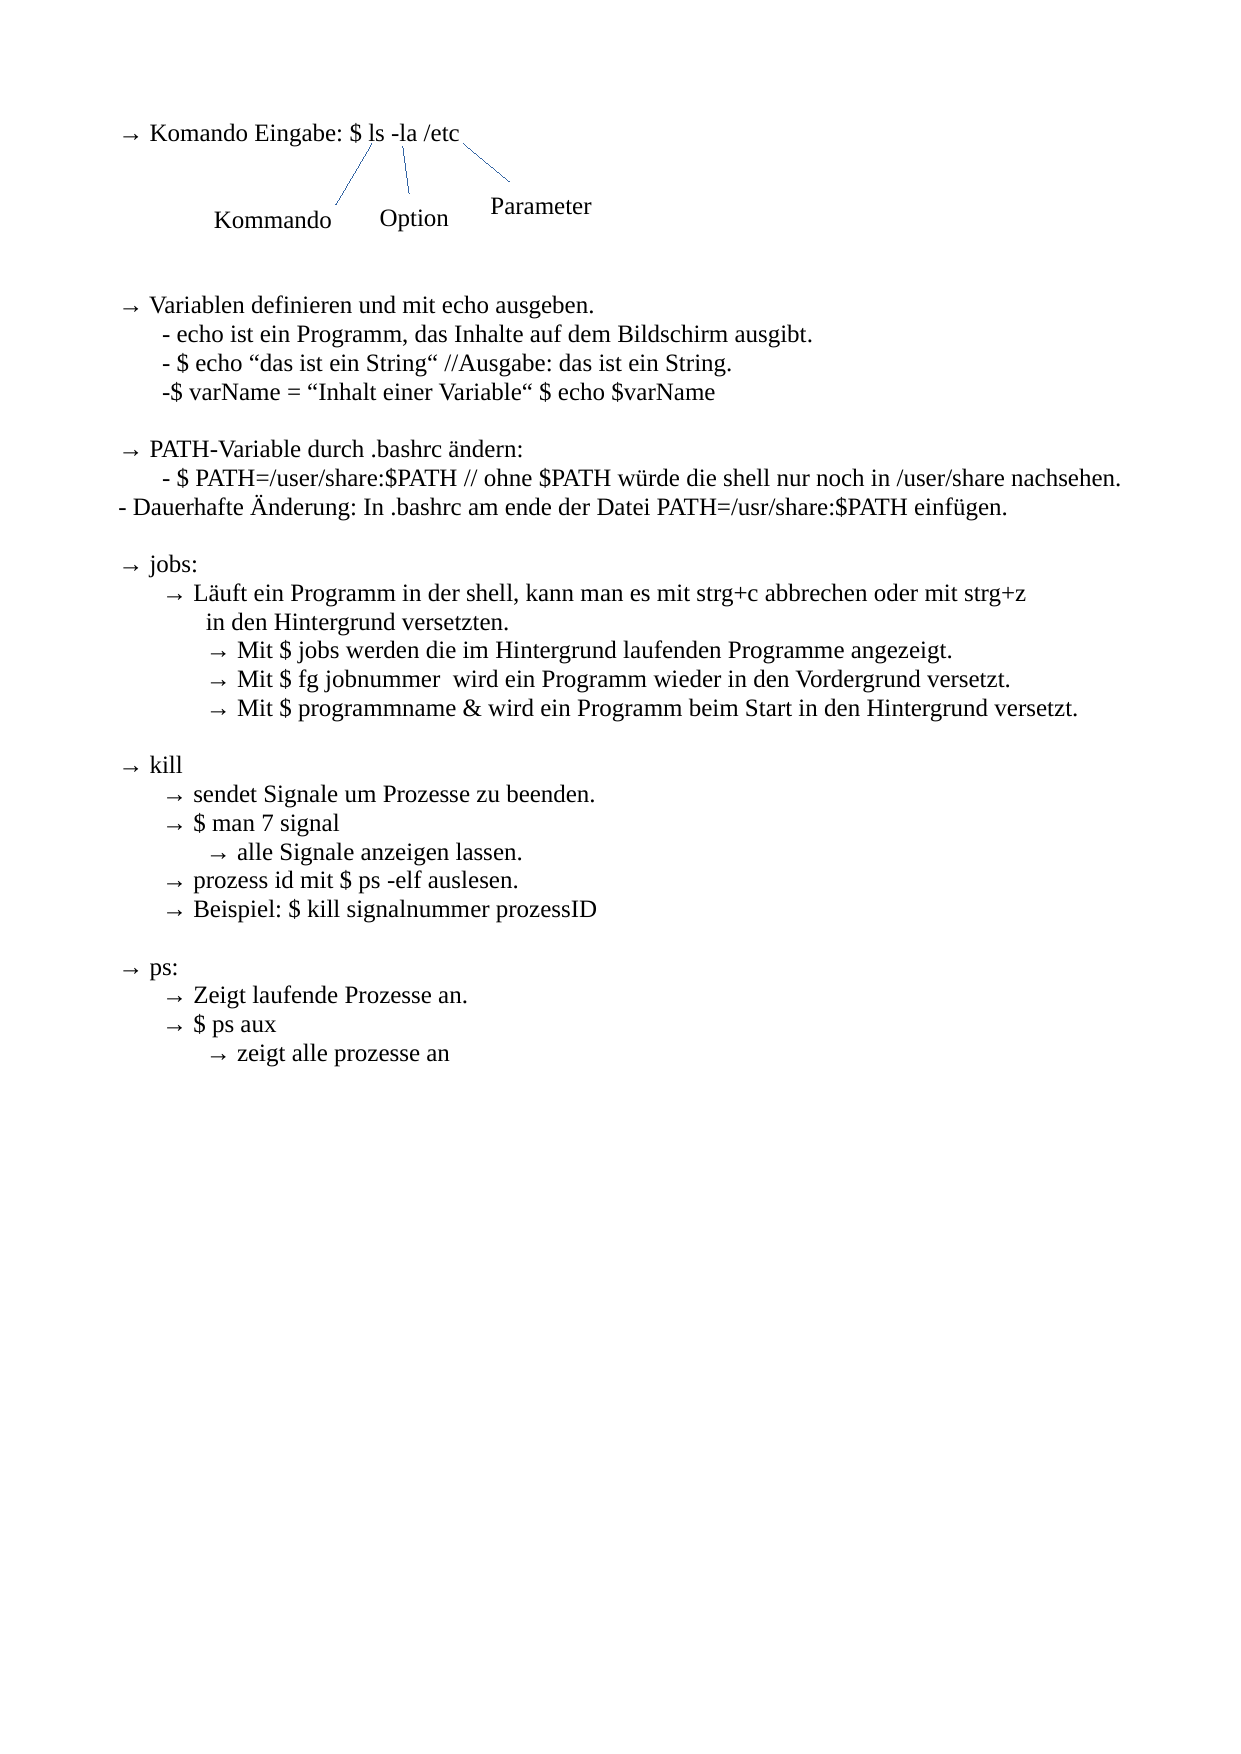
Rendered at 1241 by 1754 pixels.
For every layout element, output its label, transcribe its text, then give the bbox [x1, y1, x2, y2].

text → Komando Eingabe: $ ls -la /etc [118, 118, 1122, 147]
text - $ echo “das ist ein String“ //Ausgabe: das ist ein String. [118, 348, 1122, 377]
text → Zeigt laufende Prozesse an. [118, 981, 1122, 1009]
text → $ ps aux [118, 1009, 1122, 1038]
text - $ PATH=/user/share:$PATH // ohne $PATH würde die shell nur noch in /user/share nachsehen. [118, 463, 1122, 492]
text in den Hintergrund versetzten. [118, 607, 1122, 636]
text - echo ist ein Programm, das Inhalte auf dem Bildschirm ausgibt. [118, 319, 1122, 348]
text → zeigt alle prozesse an [118, 1038, 1122, 1067]
text -$ varName = “Inhalt einer Variable“ $ echo $varName [118, 377, 1122, 406]
text → Variablen definieren und mit echo ausgeben. [118, 291, 1122, 319]
text → kill [118, 751, 1122, 779]
text → Läuft ein Programm in der shell, kann man es mit strg+c abbrechen oder mit strg+z [118, 578, 1122, 607]
text → jobs: [118, 549, 1122, 578]
text → Beispiel: $ kill signalnummer prozessID [118, 894, 1122, 923]
text → $ man 7 signal [118, 808, 1122, 837]
text → sendet Signale um Prozesse zu beenden. [118, 779, 1122, 808]
text → Mit $ jobs werden die im Hintergrund laufenden Programme angezeigt. [118, 636, 1122, 664]
text → Mit $ programmname & wird ein Programm beim Start in den Hintergrund versetzt. [118, 693, 1122, 722]
text → ps: [118, 952, 1122, 981]
text → alle Signale anzeigen lassen. [118, 837, 1122, 866]
text → prozess id mit $ ps -elf auslesen. [118, 866, 1122, 894]
text - Dauerhafte Änderung: In .bashrc am ende der Datei PATH=/usr/share:$PATH einfügen. [118, 492, 1122, 521]
text → Mit $ fg jobnummer wird ein Programm wieder in den Vordergrund versetzt. [118, 664, 1122, 693]
text → PATH-Variable durch .bashrc ändern: [118, 434, 1122, 463]
